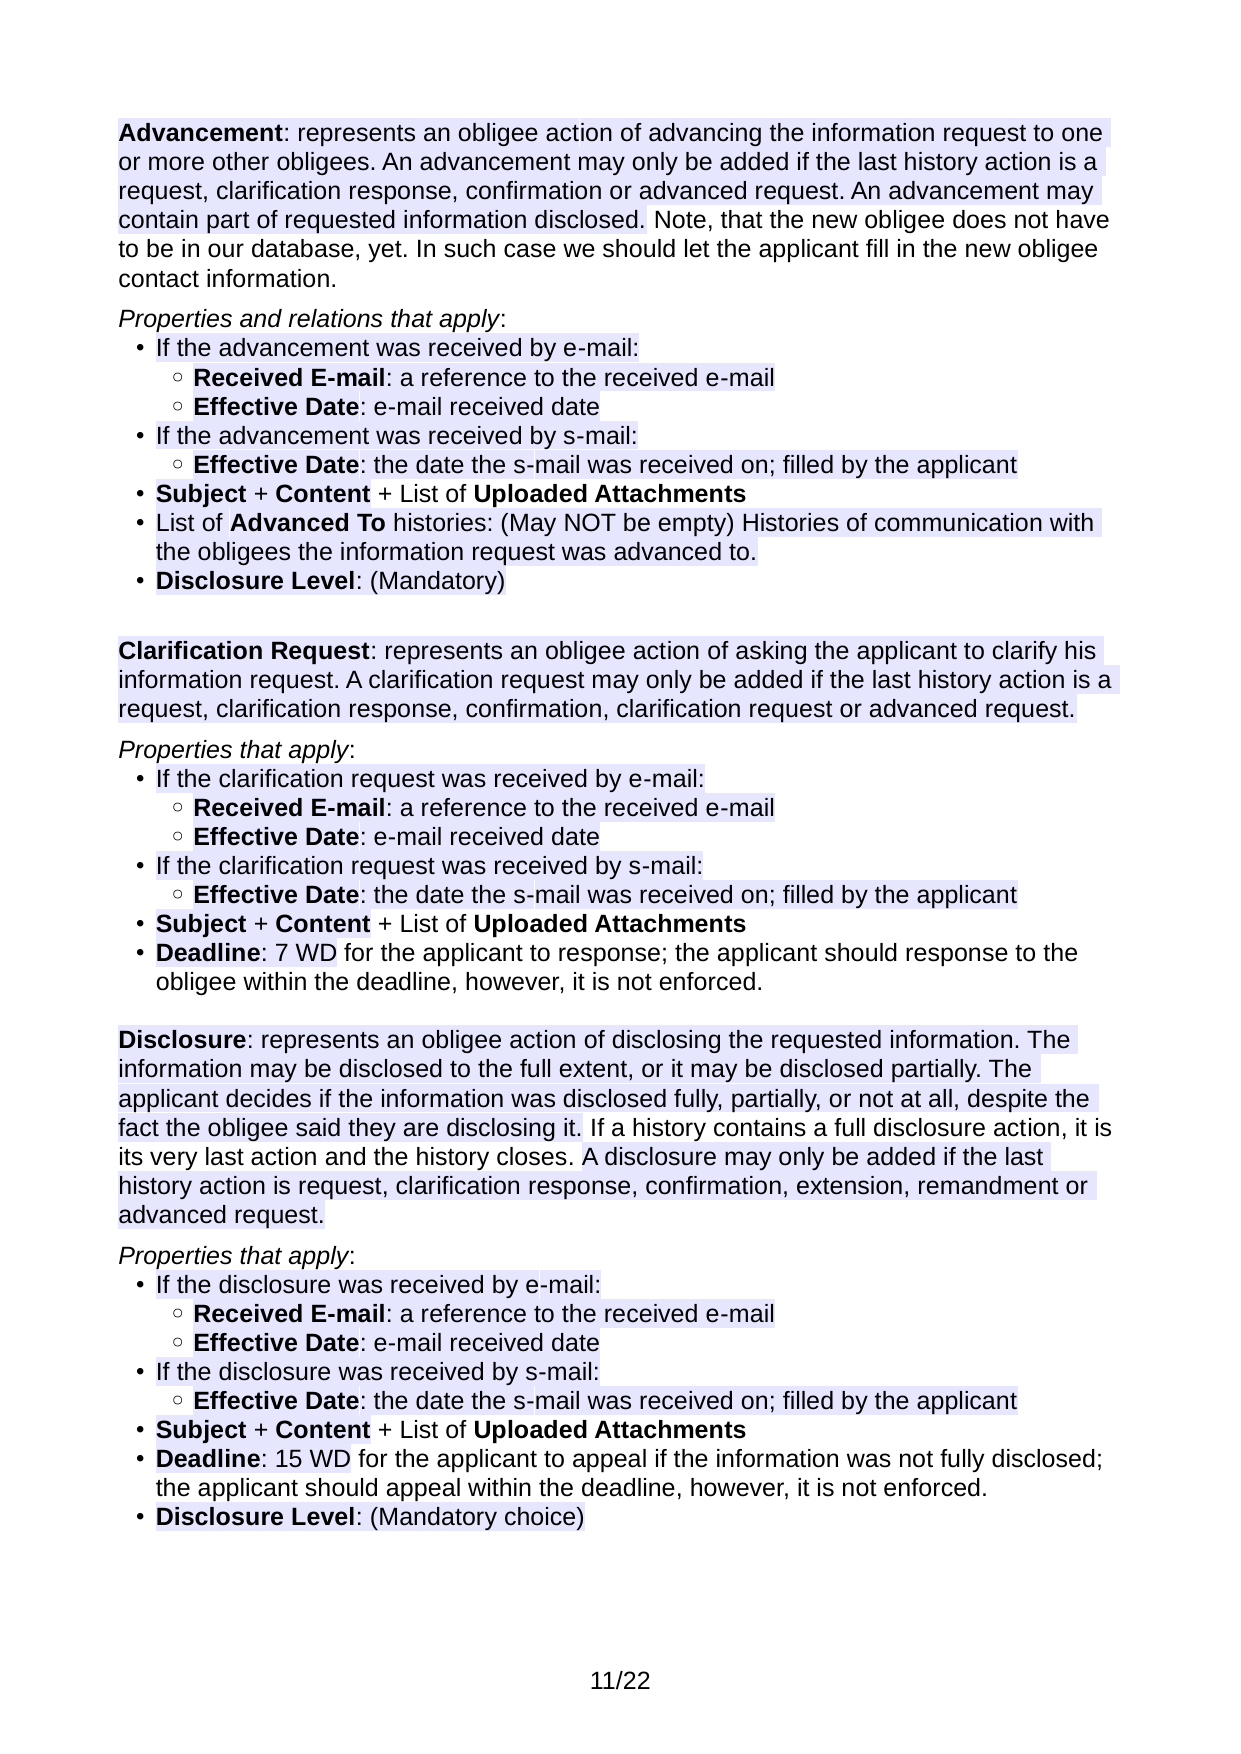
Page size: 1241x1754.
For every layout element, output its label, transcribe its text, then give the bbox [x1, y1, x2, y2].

list Effective Date: e‑mail received date [600, 391, 1122, 421]
list If the disclosure was received by s‑mail: [600, 1357, 1122, 1386]
list If the clarification request was received by e‑mail: [705, 764, 1122, 793]
list If the clarification request was received by s‑mail: [703, 851, 1122, 880]
list Disclosure Level: (Mandatory) [136, 566, 156, 595]
list If the advancement was received by e‑mail: [639, 333, 1122, 362]
list If the disclosure was received by e‑mail: [136, 1269, 1122, 1299]
list Subject + Content + List of Uploaded Attachments [371, 909, 1122, 938]
list Effective Date: e‑mail received date [168, 822, 193, 851]
text Properties and relations that apply: [118, 304, 1122, 333]
list Subject + Content + List of Uploaded Attachments [371, 479, 1122, 508]
list Disclosure Level: (Mandatory choice) [585, 1502, 1122, 1531]
list Effective Date: the date the s‑mail was received on; filled by the applicant [1018, 880, 1122, 909]
list Deadline: 15 WD for the applicant to appeal if the information was not fully disclosed; the applicant should appeal within the deadline, however, it is not enforced. [136, 1444, 1122, 1502]
list Effective Date: the date the s‑mail was received on; filled by the applicant [1018, 1386, 1122, 1415]
list Effective Date: e‑mail received date [168, 391, 193, 421]
text Advancement: represents an obligee action of advancing the information request to one or more other obligees. An advancement may only be added if the last history action is a request, clarification response, confirmation or advanced request. An advancement may contain part of requested information disclosed. Note, that the new obligee does not have to be in our database, yet. In such case we should let the applicant fill in the new obligee contact information. [118, 118, 1122, 292]
list Received E‑mail: a reference to the received e‑mail [775, 1299, 1122, 1328]
list Effective Date: e‑mail received date [168, 1328, 193, 1357]
list Subject + Content + List of Uploaded Attachments [371, 1415, 1122, 1444]
list If the advancement was received by s‑mail: [638, 421, 1122, 449]
text Properties that apply: [118, 1241, 1122, 1269]
list Effective Date: e‑mail received date [600, 822, 1122, 851]
text Properties that apply: [118, 735, 1122, 764]
text Disclosure: represents an obligee action of disclosing the requested information. The information may be disclosed to the full extent, or it may be disclosed partially. The applicant decides if the information was disclosed fully, partially, or not at all, despite the fact the obligee said they are disclosing it. If a history contains a full disclosure action, it is its very last action and the history closes. A disclosure may only be added if the last history action is request, clarification response, confirmation, extension, remandment or advanced request. [118, 1025, 1122, 1229]
list Received E‑mail: a reference to the received e‑mail [775, 793, 1122, 822]
list Effective Date: e‑mail received date [600, 1328, 1122, 1357]
list Deadline: 7 WD for the applicant to response; the applicant should response to the obligee within the deadline, however, it is not enforced. [136, 938, 1122, 996]
list Effective Date: the date the s‑mail was received on; filled by the applicant [168, 449, 1122, 479]
list Disclosure Level: (Mandatory) [506, 566, 1122, 595]
list List of Advanced To histories: (May NOT be empty) Histories of communication with the obligees the information request was advanced to. [758, 508, 1122, 566]
list Received E‑mail: a reference to the received e‑mail [168, 362, 1122, 391]
